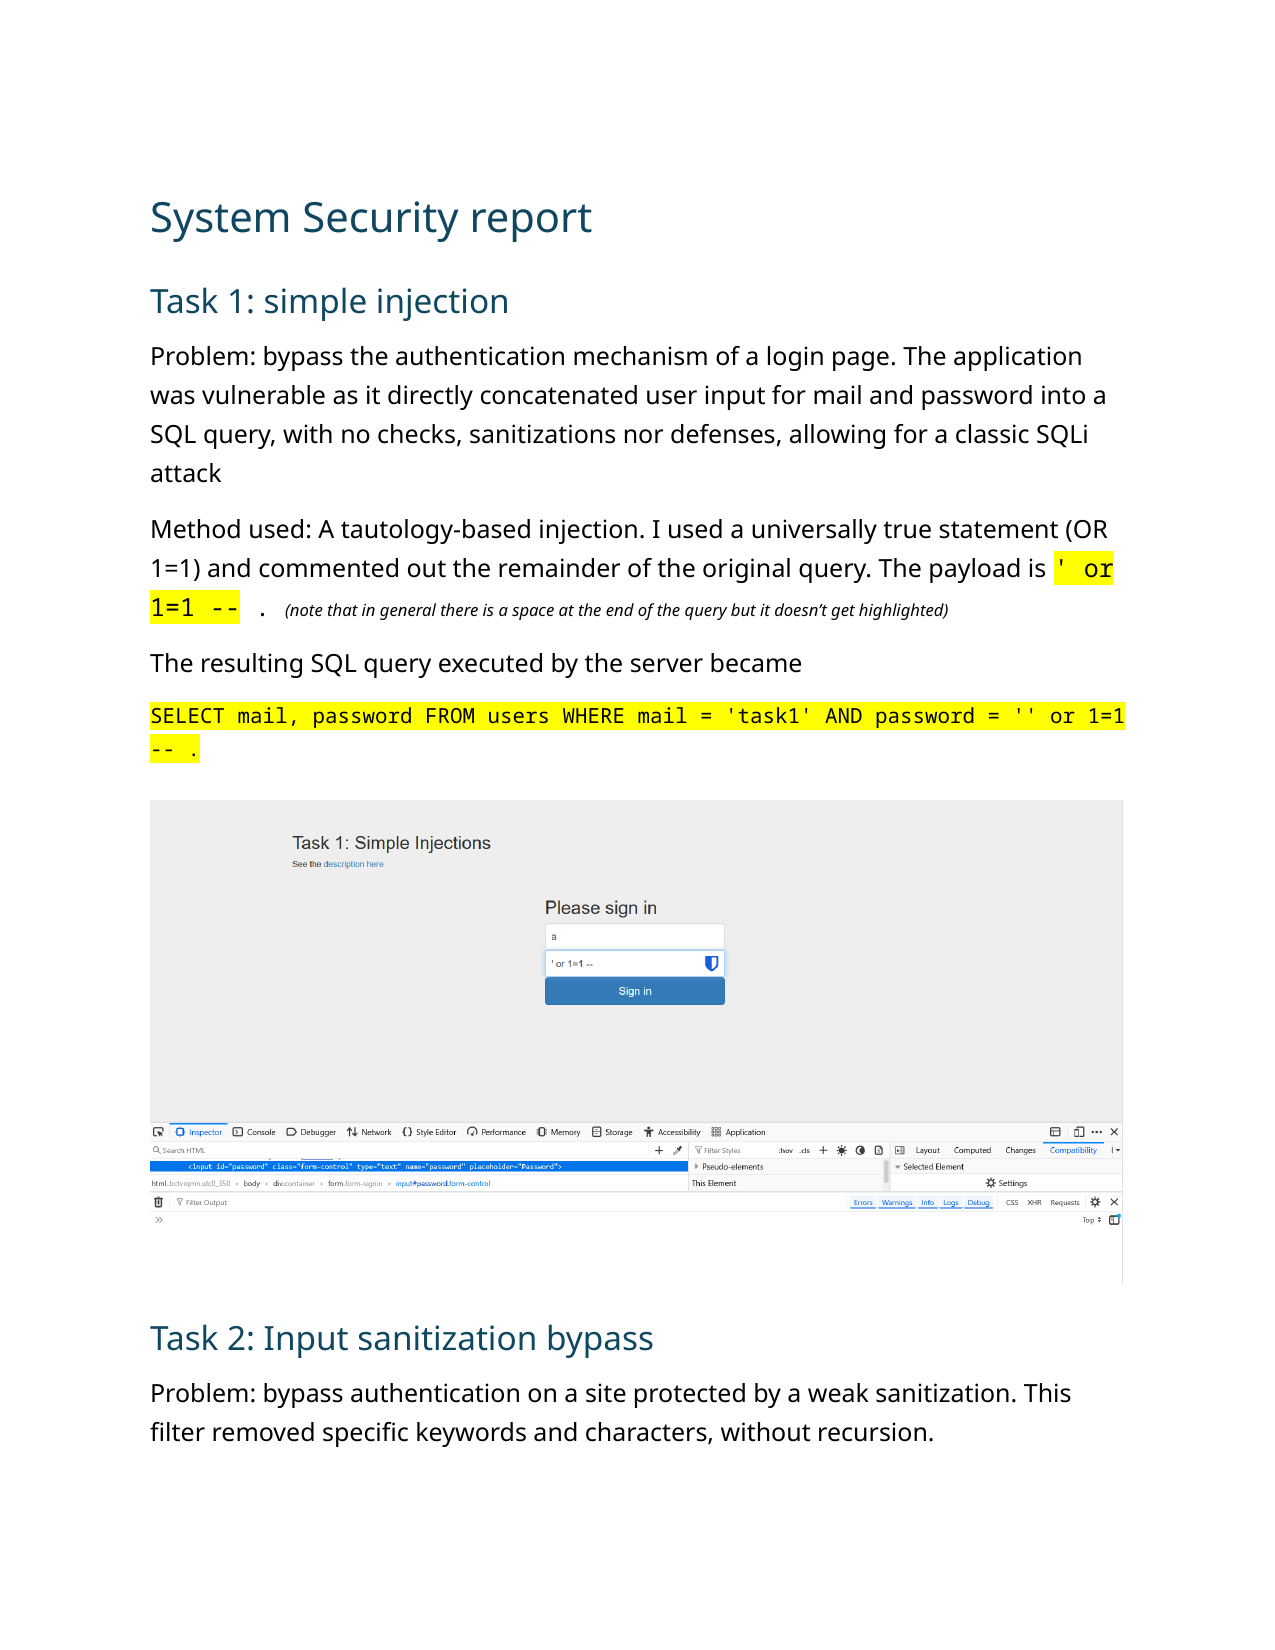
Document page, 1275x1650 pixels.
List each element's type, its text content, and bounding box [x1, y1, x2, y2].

text Problem: bypass authentication on a site protected by a weak sanitization. This filter removed specific keywords and characters, without recursion. [150, 1375, 1125, 1448]
text SELECT mail, password FROM users WHERE mail = 'task1' AND password = '' or 1=1 -- . [150, 702, 1125, 763]
text The resulting SQL query executed by the server became [150, 646, 1125, 680]
text Method used: A tautology-based injection. I used a universally true statement (OR 1=1) and commented out the remainder of the original query. The payload is ' or 1=1 -- . (note that in general there is a space at the end of the query but it doesn’t get highlighted) [150, 512, 1125, 624]
subtitle System Security report [150, 187, 1125, 244]
subtitle Task 2: Input sanitization bypass [150, 1315, 1125, 1360]
text Problem: bypass the authentication mechanism of a login page. The application was vulnerable as it directly concatenated user input for mail and password into a SQL query, with no checks, sanitizations nor defenses, allowing for a classic SQLi attack [150, 338, 1125, 490]
subtitle Task 1: simple injection [150, 278, 1125, 323]
